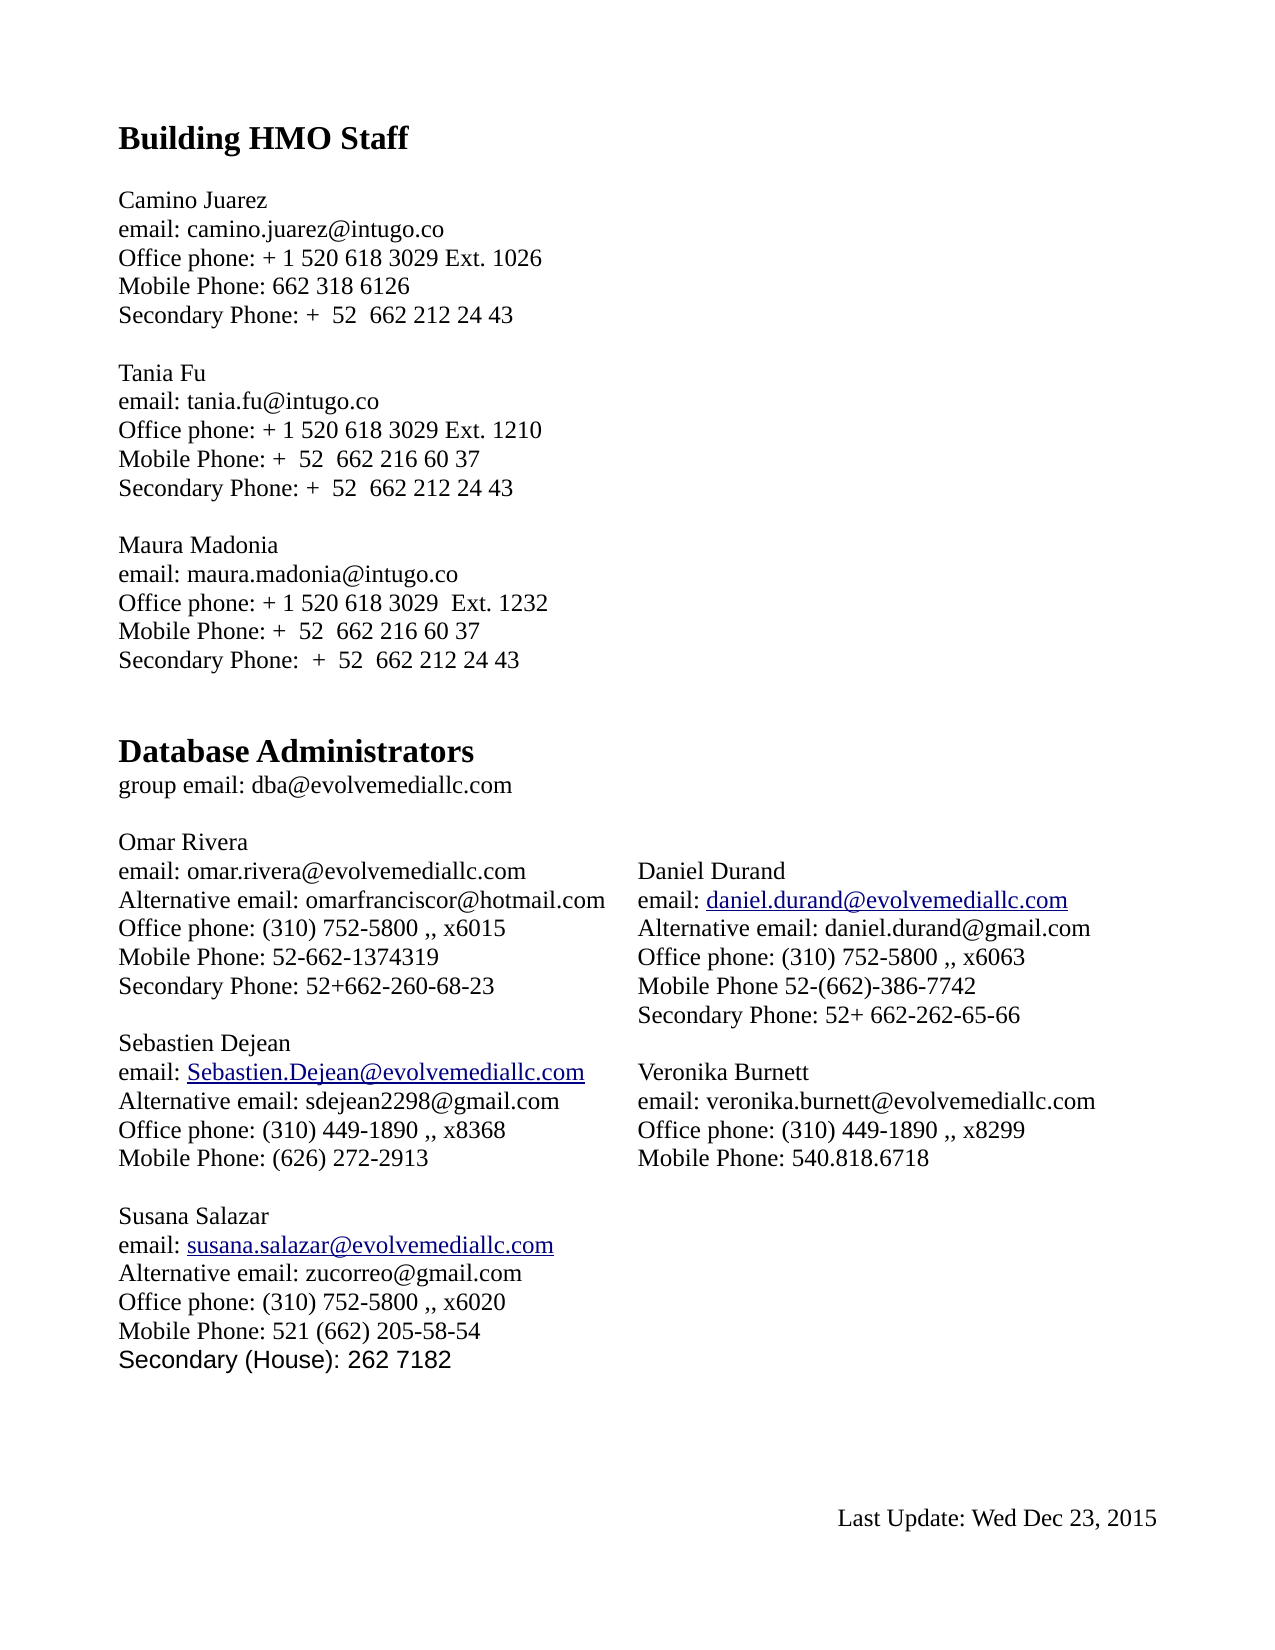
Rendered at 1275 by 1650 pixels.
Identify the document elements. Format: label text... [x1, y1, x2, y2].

text Alternative email: omarfranciscor@hotmail.com [118, 885, 637, 913]
text Office phone: + 1 520 618 3029 Ext. 1026 [118, 243, 1157, 271]
text Susana Salazar [118, 1201, 637, 1230]
text Camino Juarez [118, 185, 1157, 214]
text Daniel Durand [637, 856, 1157, 885]
text email: camino.juarez@intugo.co [118, 214, 1157, 243]
text Office phone: (310) 449-1890 ,, x8368 [118, 1115, 637, 1143]
text email: susana.salazar@evolvemediallc.com [118, 1230, 637, 1258]
text Mobile Phone: 662 318 6126 [118, 271, 1157, 300]
text Secondary Phone: + 52 662 212 24 43 [118, 300, 1157, 329]
text Veronika Burnett [637, 1057, 1157, 1086]
text Secondary Phone: 52+662-260-68-23 [118, 971, 637, 1000]
text email: omar.rivera@evolvemediallc.com [118, 856, 637, 885]
text email: daniel.durand@evolvemediallc.com [637, 885, 1157, 913]
text email: veronika.burnett@evolvemediallc.com [637, 1086, 1157, 1115]
text Alternative email: daniel.durand@gmail.com [637, 913, 1157, 942]
text Omar Rivera [118, 827, 637, 856]
text Mobile Phone: + 52 662 216 60 37 [118, 444, 1157, 473]
text Office phone: + 1 520 618 3029 Ext. 1210 [118, 415, 1157, 444]
text email: maura.madonia@intugo.co [118, 559, 1157, 588]
text email: tania.fu@intugo.co [118, 386, 1157, 415]
text email: Sebastien.Dejean@evolvemediallc.com [118, 1057, 637, 1086]
text Sebastien Dejean [118, 1028, 637, 1057]
text Alternative email: zucorreo@gmail.com [118, 1258, 637, 1287]
text Maura Madonia [118, 530, 1157, 559]
text Tania Fu [118, 358, 1157, 386]
text Secondary Phone: + 52 662 212 24 43 [118, 473, 1157, 501]
text Mobile Phone: 540.818.6718 [637, 1143, 1157, 1172]
text Building HMO Staff [118, 118, 1157, 156]
text Mobile Phone: 521 (662) 205-58-54 [118, 1316, 637, 1345]
text Database Administrators [118, 731, 1157, 770]
text Mobile Phone 52-(662)-386-7742 [637, 971, 1157, 1000]
text Mobile Phone: 52-662-1374319 [118, 942, 637, 971]
text Secondary Phone: + 52 662 212 24 43 [118, 645, 1157, 674]
text Mobile Phone: + 52 662 216 60 37 [118, 616, 1157, 645]
text Alternative email: sdejean2298@gmail.com [118, 1086, 637, 1115]
text Secondary Phone: 52+ 662-262-65-66 [637, 1000, 1157, 1028]
text Office phone: (310) 752-5800 ,, x6063 [637, 942, 1157, 971]
text Office phone: (310) 752-5800 ,, x6020 [118, 1287, 637, 1316]
text Mobile Phone: (626) 272-2913 [118, 1143, 637, 1172]
text Secondary (House): 262 7182 [118, 1345, 637, 1373]
text Office phone: (310) 752-5800 ,, x6015 [118, 913, 637, 942]
text Office phone: + 1 520 618 3029 Ext. 1232 [118, 588, 1157, 616]
text Office phone: (310) 449-1890 ,, x8299 [637, 1115, 1157, 1143]
text group email: dba@evolvemediallc.com [118, 770, 1157, 798]
